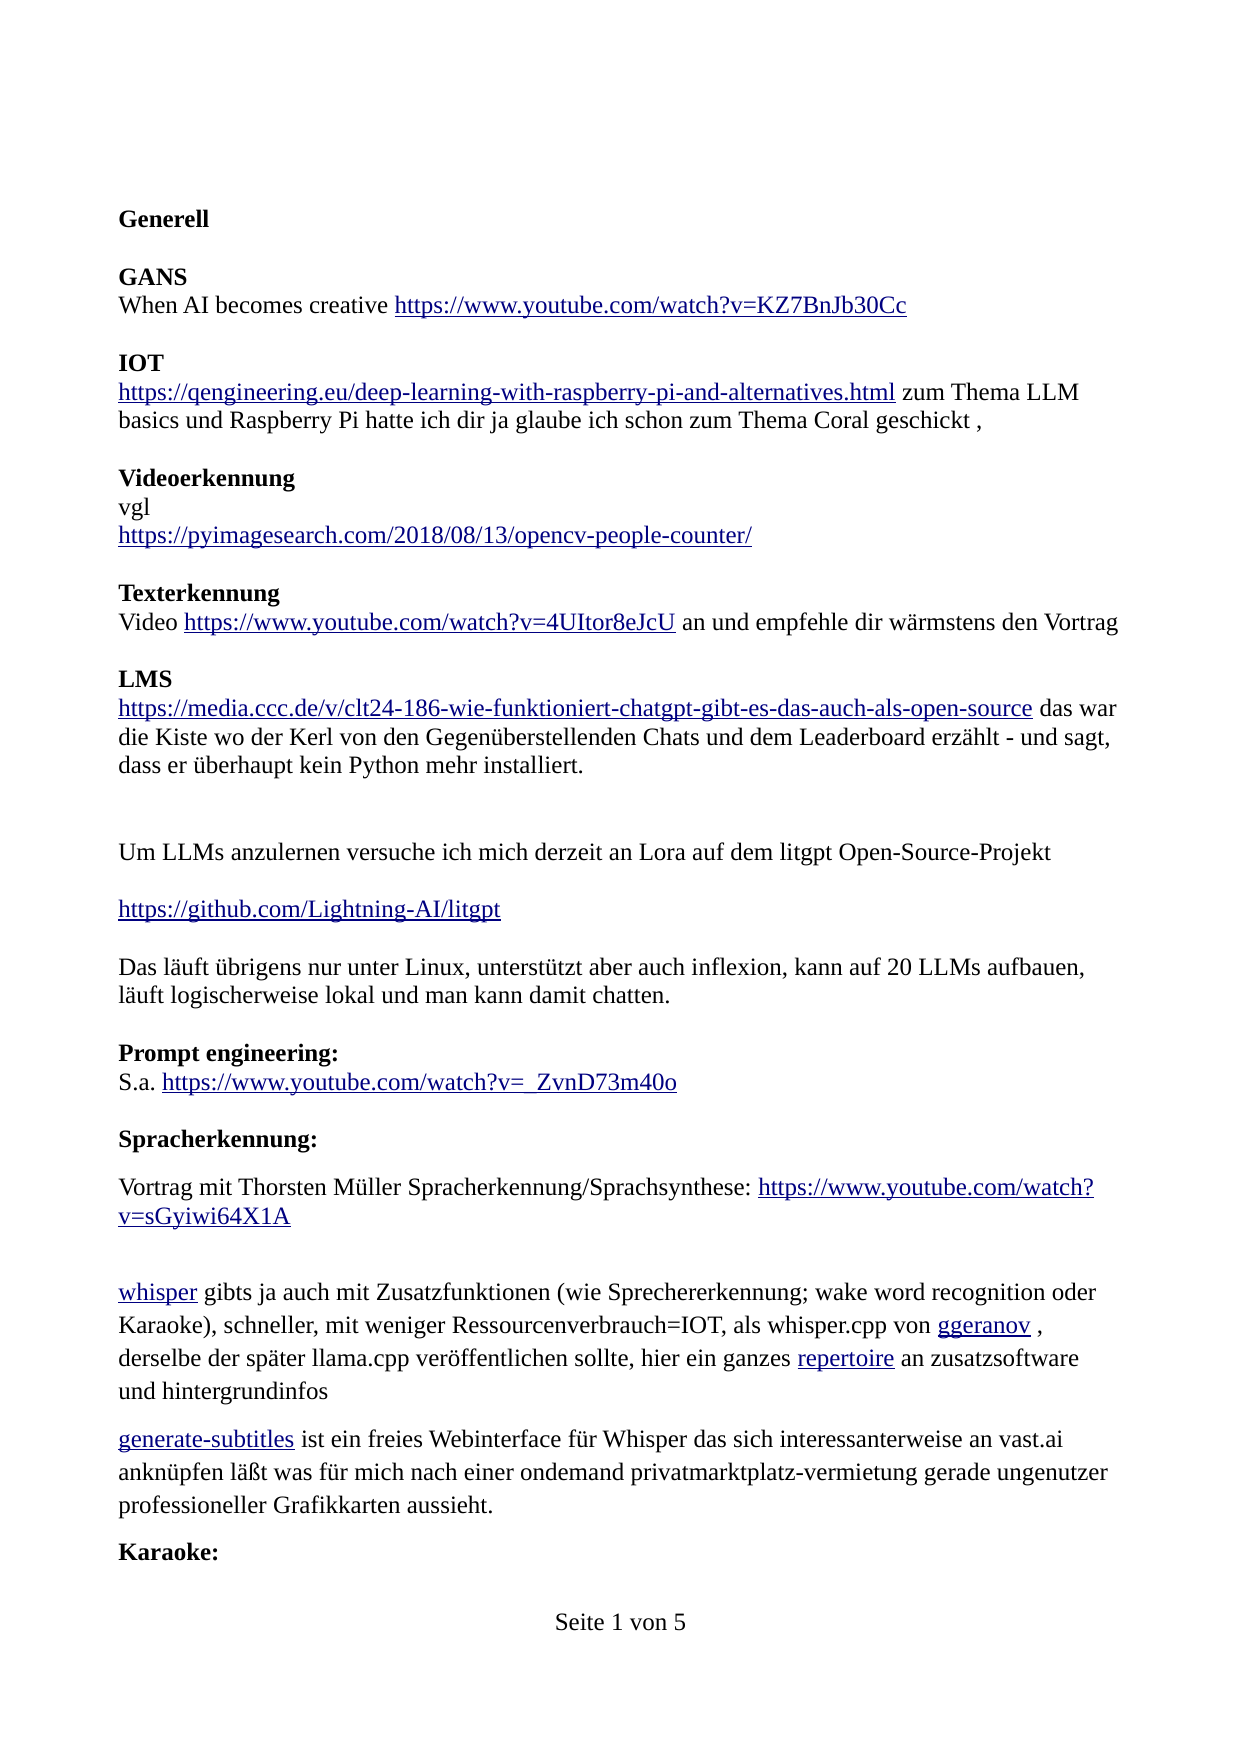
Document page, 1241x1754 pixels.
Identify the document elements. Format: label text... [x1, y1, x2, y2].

text IOT [118, 348, 1122, 377]
text Karaoke: [118, 1537, 1122, 1566]
text https://pyimagesearch.com/2018/08/13/opencv-people-counter/ [118, 521, 1122, 549]
text Prompt engineering: [118, 1038, 1122, 1067]
text LMS https://media.ccc.de/v/clt24-186-wie-funktioniert-chatgpt-gibt-es-das-auch-als-open-source das war die Kiste wo der Kerl von den Gegenüberstellenden Chats und dem Leaderboard erzählt - und sagt, dass er überhaupt kein Python mehr installiert. Um LLMs anzulernen versuche ich mich derzeit an Lora auf dem litgpt Open-Source-Projekt https://github.com/Lightning-AI/litgpt Das läuft übrigens nur unter Linux, unterstützt aber auch inflexion, kann auf 20 LLMs aufbauen, läuft logischerweise lokal und man kann damit chatten. [118, 664, 1122, 1038]
text generate-subtitles ist ein freies Webinterface für Whisper das sich interessanterweise an vast.ai anknüpfen läßt was für mich nach einer ondemand privatmarktplatz-vermietung gerade ungenutzer professioneller Grafikkarten aussieht. [118, 1424, 1122, 1518]
text Videoerkennung [118, 463, 1122, 492]
text https://qengineering.eu/deep-learning-with-raspberry-pi-and-alternatives.html zum Thema LLM basics und Raspberry Pi hatte ich dir ja glaube ich schon zum Thema Coral geschickt , [118, 377, 1122, 463]
text whisper gibts ja auch mit Zusatzfunktionen (wie Sprechererkennung; wake word recognition oder Karaoke), schneller, mit weniger Ressourcenverbrauch=IOT, als whisper.cpp von ggeranov , derselbe der später llama.cpp veröffentlichen sollte, hier ein ganzes repertoire an zusatzsoftware und hintergrundinfos [118, 1277, 1122, 1405]
text Generell [118, 176, 1122, 233]
text Texterkennung Video https://www.youtube.com/watch?v=4UItor8eJcU an und empfehle dir wärmstens den Vortrag [118, 578, 1122, 664]
text Spracherkennung: [118, 1124, 1122, 1153]
text Vortrag mit Thorsten Müller Spracherkennung/Sprachsynthese: https://www.youtube.com/watch?v=sGyiwi64X1A [118, 1172, 1122, 1229]
text vgl [118, 492, 1122, 521]
text GANS [118, 262, 1122, 291]
text When AI becomes creative https://www.youtube.com/watch?v=KZ7BnJb30Cc [118, 291, 1122, 319]
text S.a. https://www.youtube.com/watch?v=_ZvnD73m40o [118, 1067, 1122, 1096]
